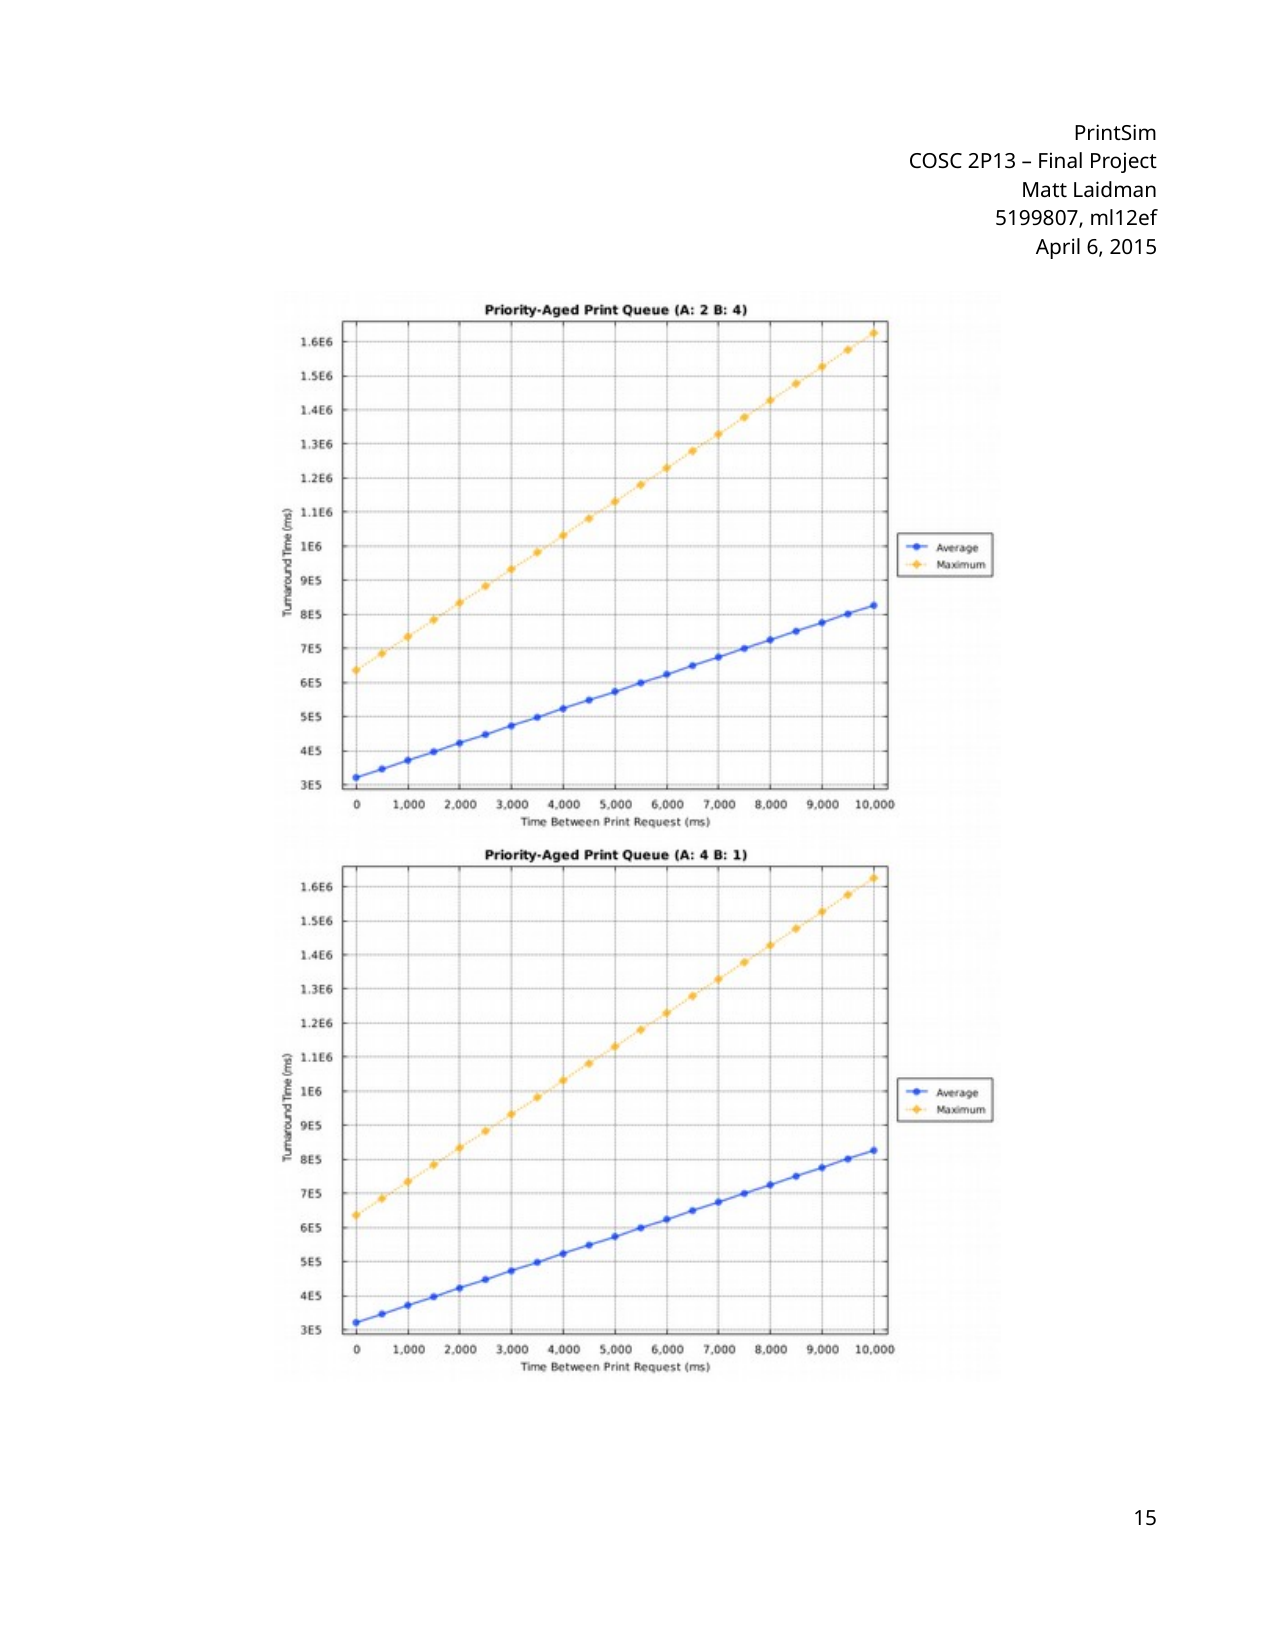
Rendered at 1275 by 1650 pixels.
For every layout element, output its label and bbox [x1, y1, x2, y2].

picture [273, 291, 1002, 1382]
